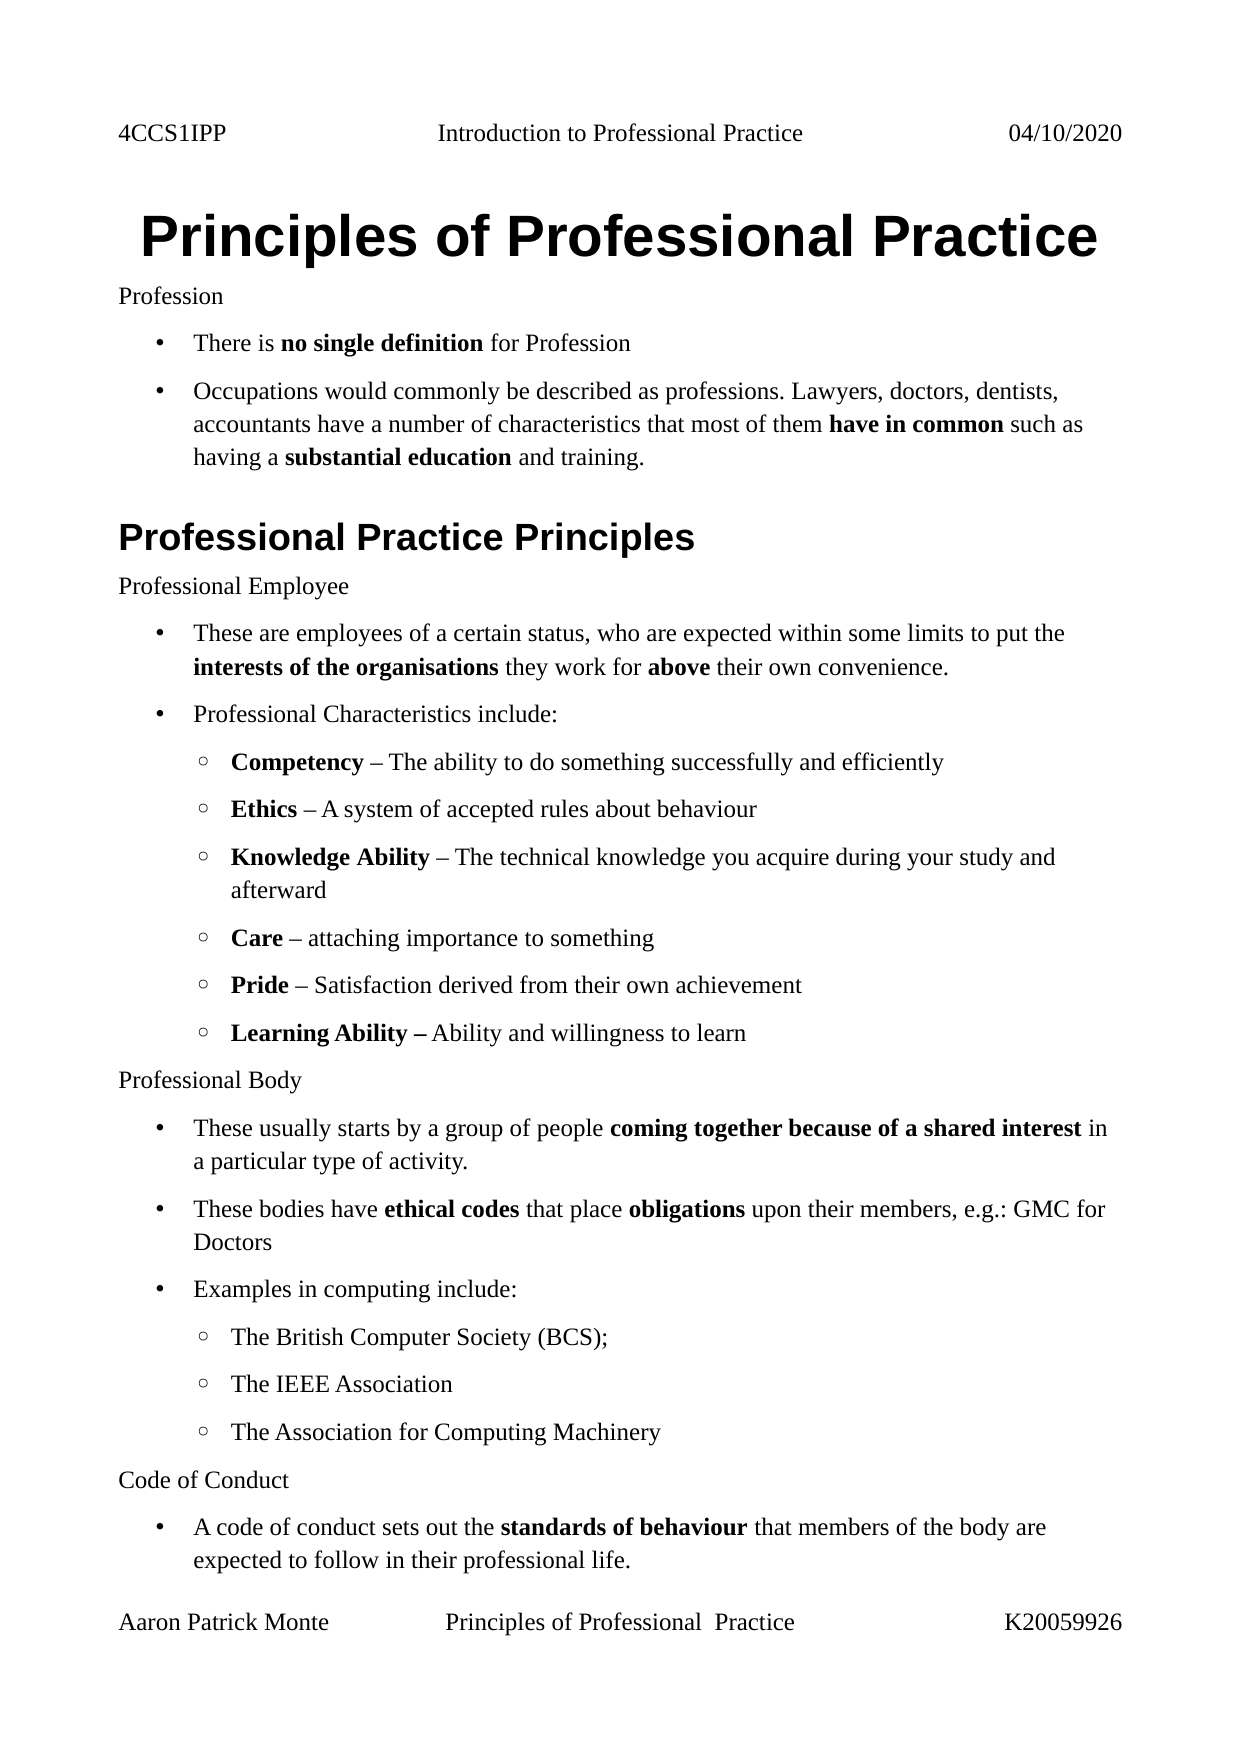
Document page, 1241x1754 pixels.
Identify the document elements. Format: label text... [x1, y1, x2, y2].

list A code of conduct sets out the standards of behaviour that members of the body are expected to follow in their professional life. [156, 1512, 1122, 1574]
list Professional Characteristics include: [156, 699, 1122, 728]
text Professional Body [118, 1065, 1122, 1094]
list Ethics – A system of accepted rules about behaviour [193, 794, 1122, 823]
list Competency – The ability to do something successfully and efficiently [193, 747, 1122, 776]
list Occupations would commonly be described as professions. Lawyers, doctors, dentists, accountants have a number of characteristics that most of them have in common such as having a substantial education and training. [156, 376, 1122, 471]
list Knowledge Ability – The technical knowledge you acquire during your study and afterward [193, 842, 1122, 904]
list Care – attaching importance to something [193, 923, 1122, 951]
text Profession [118, 281, 1122, 310]
text Professional Employee [118, 571, 1122, 600]
list Examples in computing include: [156, 1274, 1122, 1303]
title Principles of Professional Practice [118, 201, 1122, 268]
list The Association for Computing Machinery [193, 1417, 1122, 1446]
subtitle Professional Practice Principles [118, 515, 1122, 558]
list The British Computer Society (BCS); [193, 1322, 1122, 1351]
list There is no single definition for Profession [156, 328, 1122, 357]
list The IEEE Association [193, 1369, 1122, 1398]
list These usually starts by a group of people coming together because of a shared interest in a particular type of activity. [156, 1113, 1122, 1175]
list These bodies have ethical codes that place obligations upon their members, e.g.: GMC for Doctors [156, 1194, 1122, 1255]
list Learning Ability – Ability and willingness to learn [193, 1018, 1122, 1047]
text Code of Conduct [118, 1465, 1122, 1493]
list These are employees of a certain status, who are expected within some limits to put the interests of the organisations they work for above their own convenience. [156, 618, 1122, 680]
list Pride – Satisfaction derived from their own achievement [193, 970, 1122, 999]
